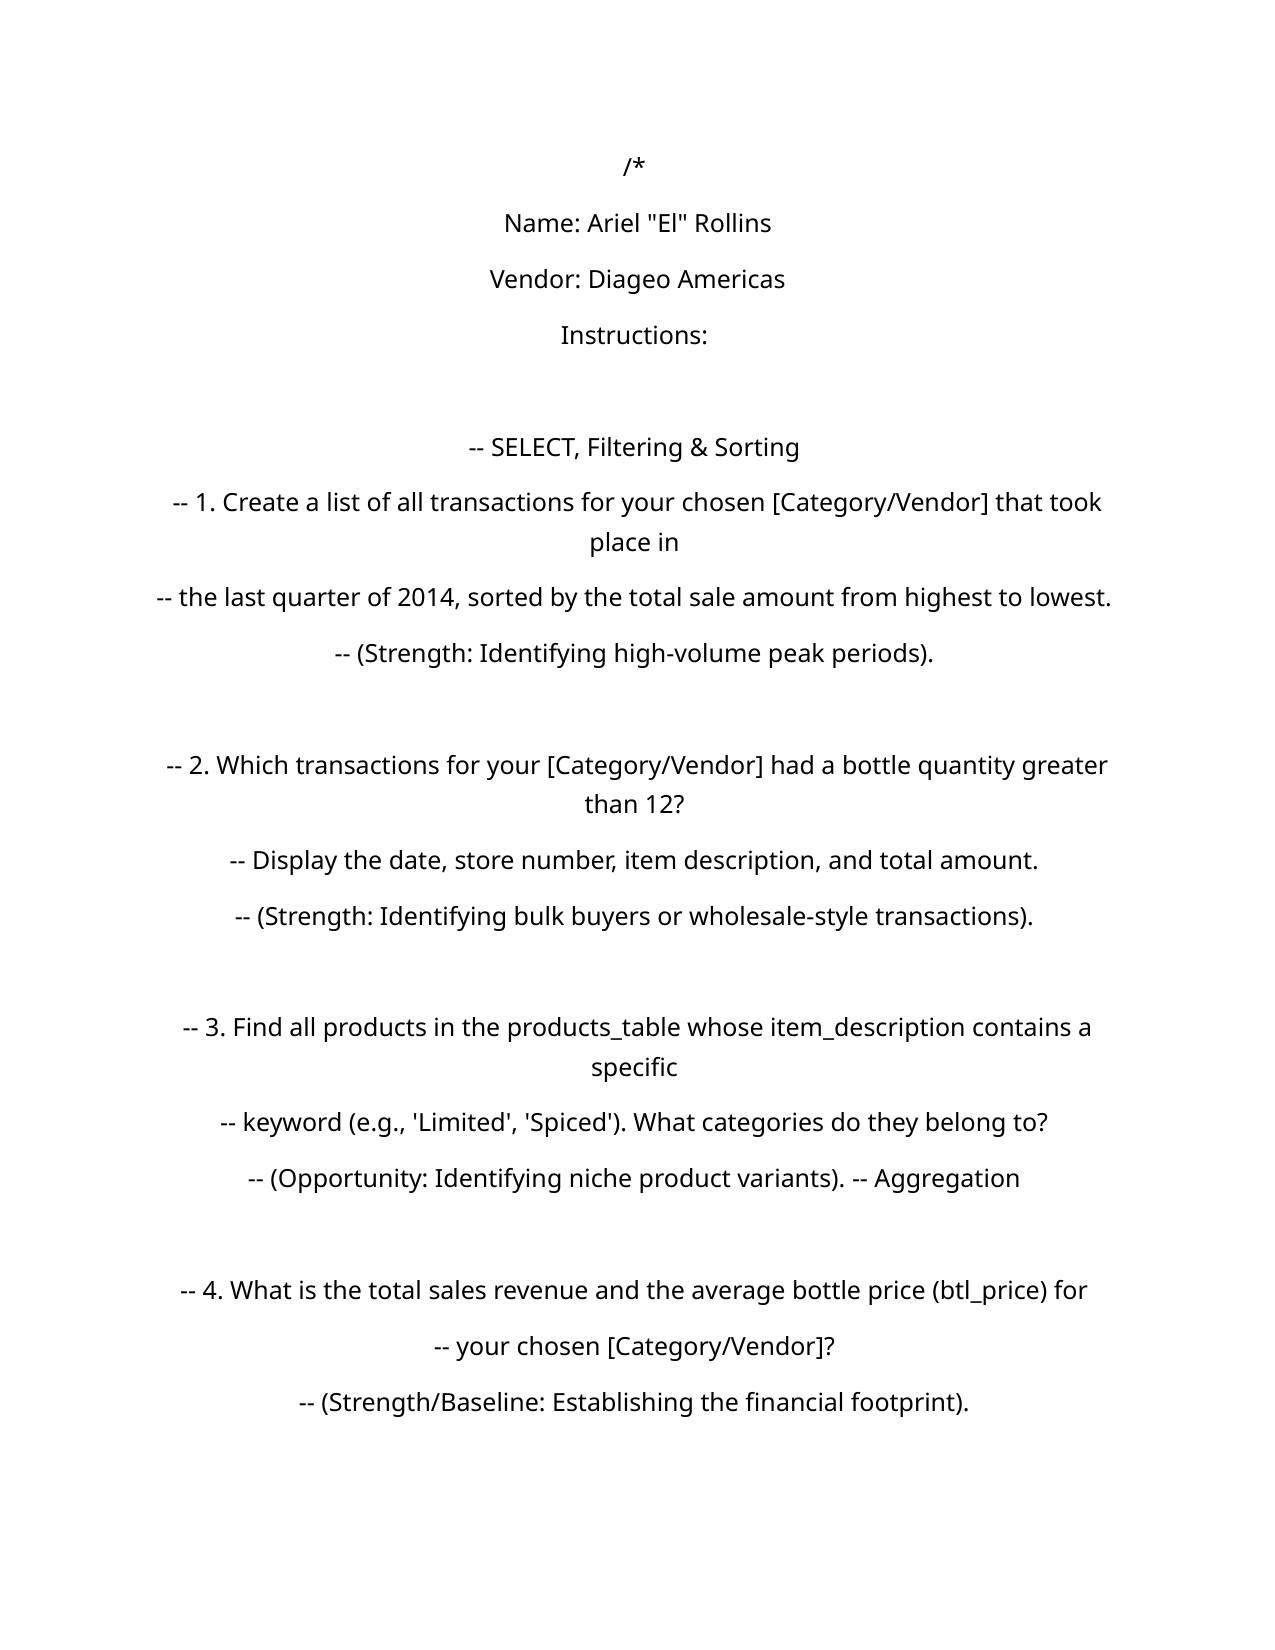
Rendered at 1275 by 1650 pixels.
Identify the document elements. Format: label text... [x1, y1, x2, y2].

text Vendor: Diageo Americas [150, 262, 1125, 296]
text Instructions: [150, 317, 1125, 352]
text -- Display the date, store number, item description, and total amount. [150, 842, 1125, 877]
text -- (Strength/Baseline: Establishing the financial footprint). [150, 1384, 1125, 1418]
text -- 3. Find all products in the products_table whose item_description contains a specific [150, 1010, 1125, 1083]
text -- 1. Create a list of all transactions for your chosen [Category/Vendor] that took place in [150, 485, 1125, 558]
text -- SELECT, Filtering & Sorting [150, 429, 1125, 463]
text -- keyword (e.g., 'Limited', 'Spiced'). What categories do they belong to? [150, 1105, 1125, 1139]
text -- 4. What is the total sales revenue and the average bottle price (btl_price) for [150, 1272, 1125, 1307]
text -- the last quarter of 2014, sorted by the total sale amount from highest to lowest. [150, 580, 1125, 614]
text /* [150, 150, 1125, 184]
text -- (Strength: Identifying bulk buyers or wholesale-style transactions). [150, 898, 1125, 932]
text -- 2. Which transactions for your [Category/Vendor] had a bottle quantity greater than 12? [150, 747, 1125, 821]
text Name: Ariel "El" Rollins [150, 206, 1125, 240]
text -- (Opportunity: Identifying niche product variants). -- Aggregation [150, 1161, 1125, 1195]
text -- (Strength: Identifying high-volume peak periods). [150, 636, 1125, 670]
text -- your chosen [Category/Vendor]? [150, 1328, 1125, 1362]
